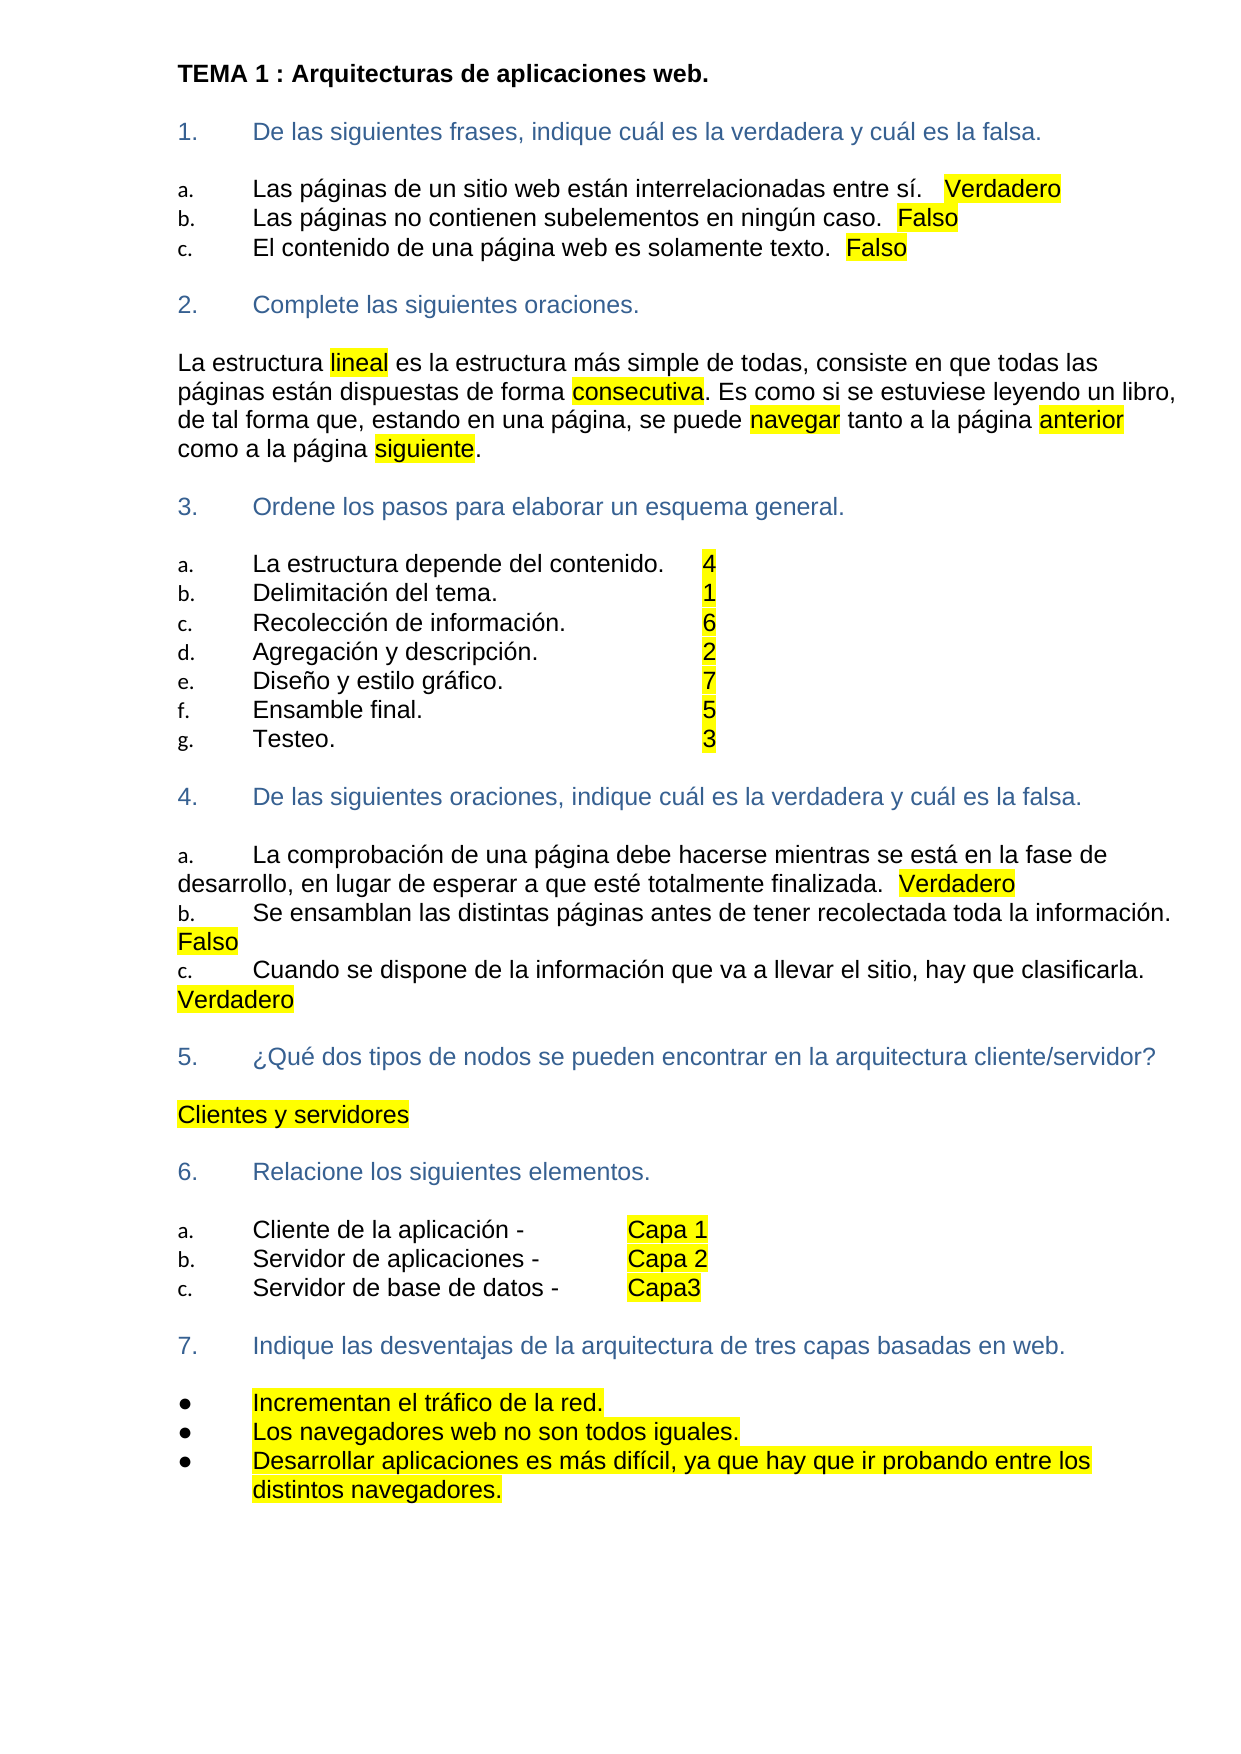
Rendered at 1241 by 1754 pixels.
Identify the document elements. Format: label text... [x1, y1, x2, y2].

text La estructura lineal es la estructura más simple de todas, consiste en que todas las páginas están dispuestas de forma consecutiva. Es como si se estuviese leyendo un libro, de tal forma que, estando en una página, se puede navegar tanto a la página anterior como a la página siguiente. [177, 348, 1181, 463]
list La estructura depende del contenido. 4 [177, 549, 1181, 578]
subtitle ¿Qué dos tipos de nodos se pueden encontrar en la arquitectura cliente/servidor? [177, 1042, 1181, 1071]
subtitle Relacione los siguientes elementos. [177, 1157, 1181, 1186]
list Incrementan el tráfico de la red. [177, 1388, 1181, 1417]
text TEMA 1 : Arquitecturas de aplicaciones web. [177, 59, 1181, 88]
list Recolección de información. 6 [177, 607, 1181, 637]
text Clientes y servidores [177, 1071, 1181, 1128]
list Agregación y descripción. 2 [177, 637, 1181, 666]
list Se ensamblan las distintas páginas antes de tener recolectada toda la información. Falso [177, 897, 1181, 955]
subtitle Indique las desventajas de la arquitectura de tres capas basadas en web. [177, 1331, 1181, 1359]
list Servidor de base de datos - Capa3 [177, 1273, 1181, 1302]
list Servidor de aplicaciones - Capa 2 [177, 1244, 1181, 1273]
list Delimitación del tema. 1 [177, 578, 1181, 607]
list La comprobación de una página debe hacerse mientras se está en la fase de desarrollo, en lugar de esperar a que esté totalmente finalizada. Verdadero [177, 839, 1181, 897]
subtitle De las siguientes oraciones, indique cuál es la verdadera y cuál es la falsa. [177, 782, 1181, 811]
list Cuando se dispone de la información que va a llevar el sitio, hay que clasificarla. Verdadero [177, 955, 1181, 1013]
list Cliente de la aplicación - Capa 1 [177, 1214, 1181, 1244]
list Desarrollar aplicaciones es más difícil, ya que hay que ir probando entre los distintos navegadores. [177, 1446, 1181, 1503]
subtitle De las siguientes frases, indique cuál es la verdadera y cuál es la falsa. [177, 117, 1181, 145]
list Diseño y estilo gráfico. 7 [177, 666, 1181, 695]
list Ensamble final. 5 [177, 695, 1181, 724]
list Los navegadores web no son todos iguales. [177, 1417, 1181, 1446]
subtitle Complete las siguientes oraciones. [177, 290, 1181, 319]
list El contenido de una página web es solamente texto. Falso [177, 232, 1181, 262]
subtitle Ordene los pasos para elaborar un esquema general. [177, 492, 1181, 520]
list Las páginas no contienen subelementos en ningún caso. Falso [177, 203, 1181, 232]
list Las páginas de un sitio web están interrelacionadas entre sí. Verdadero [177, 174, 1181, 203]
list Testeo. 3 [177, 724, 1181, 753]
